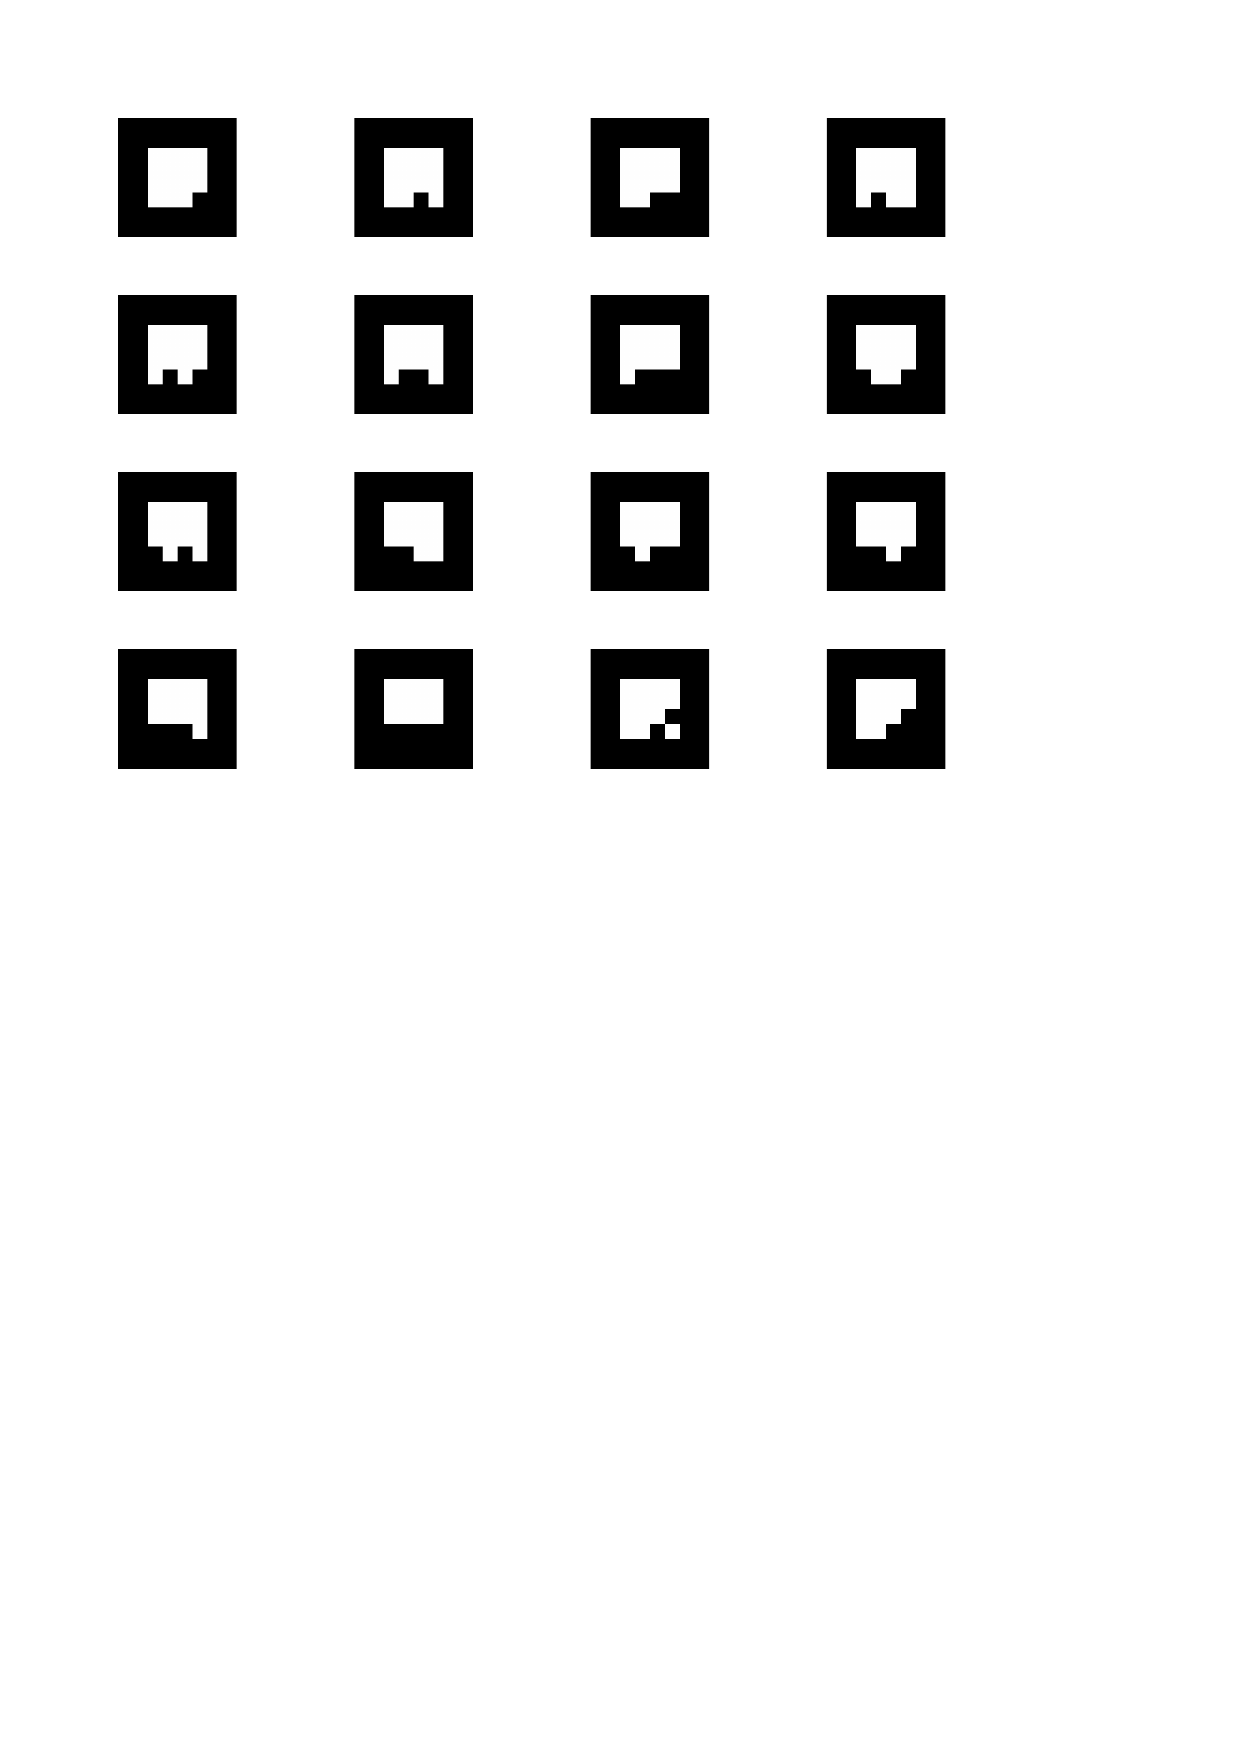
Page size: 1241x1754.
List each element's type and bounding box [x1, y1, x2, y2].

picture [354, 118, 473, 237]
picture [354, 649, 473, 769]
picture [590, 649, 710, 769]
picture [118, 472, 237, 591]
picture [118, 295, 237, 414]
picture [590, 295, 710, 414]
picture [118, 118, 237, 237]
picture [354, 472, 473, 591]
picture [826, 649, 946, 769]
picture [354, 295, 473, 414]
picture [590, 472, 710, 591]
picture [590, 118, 710, 237]
picture [826, 472, 946, 591]
picture [826, 118, 946, 237]
picture [826, 295, 946, 414]
picture [118, 649, 237, 769]
